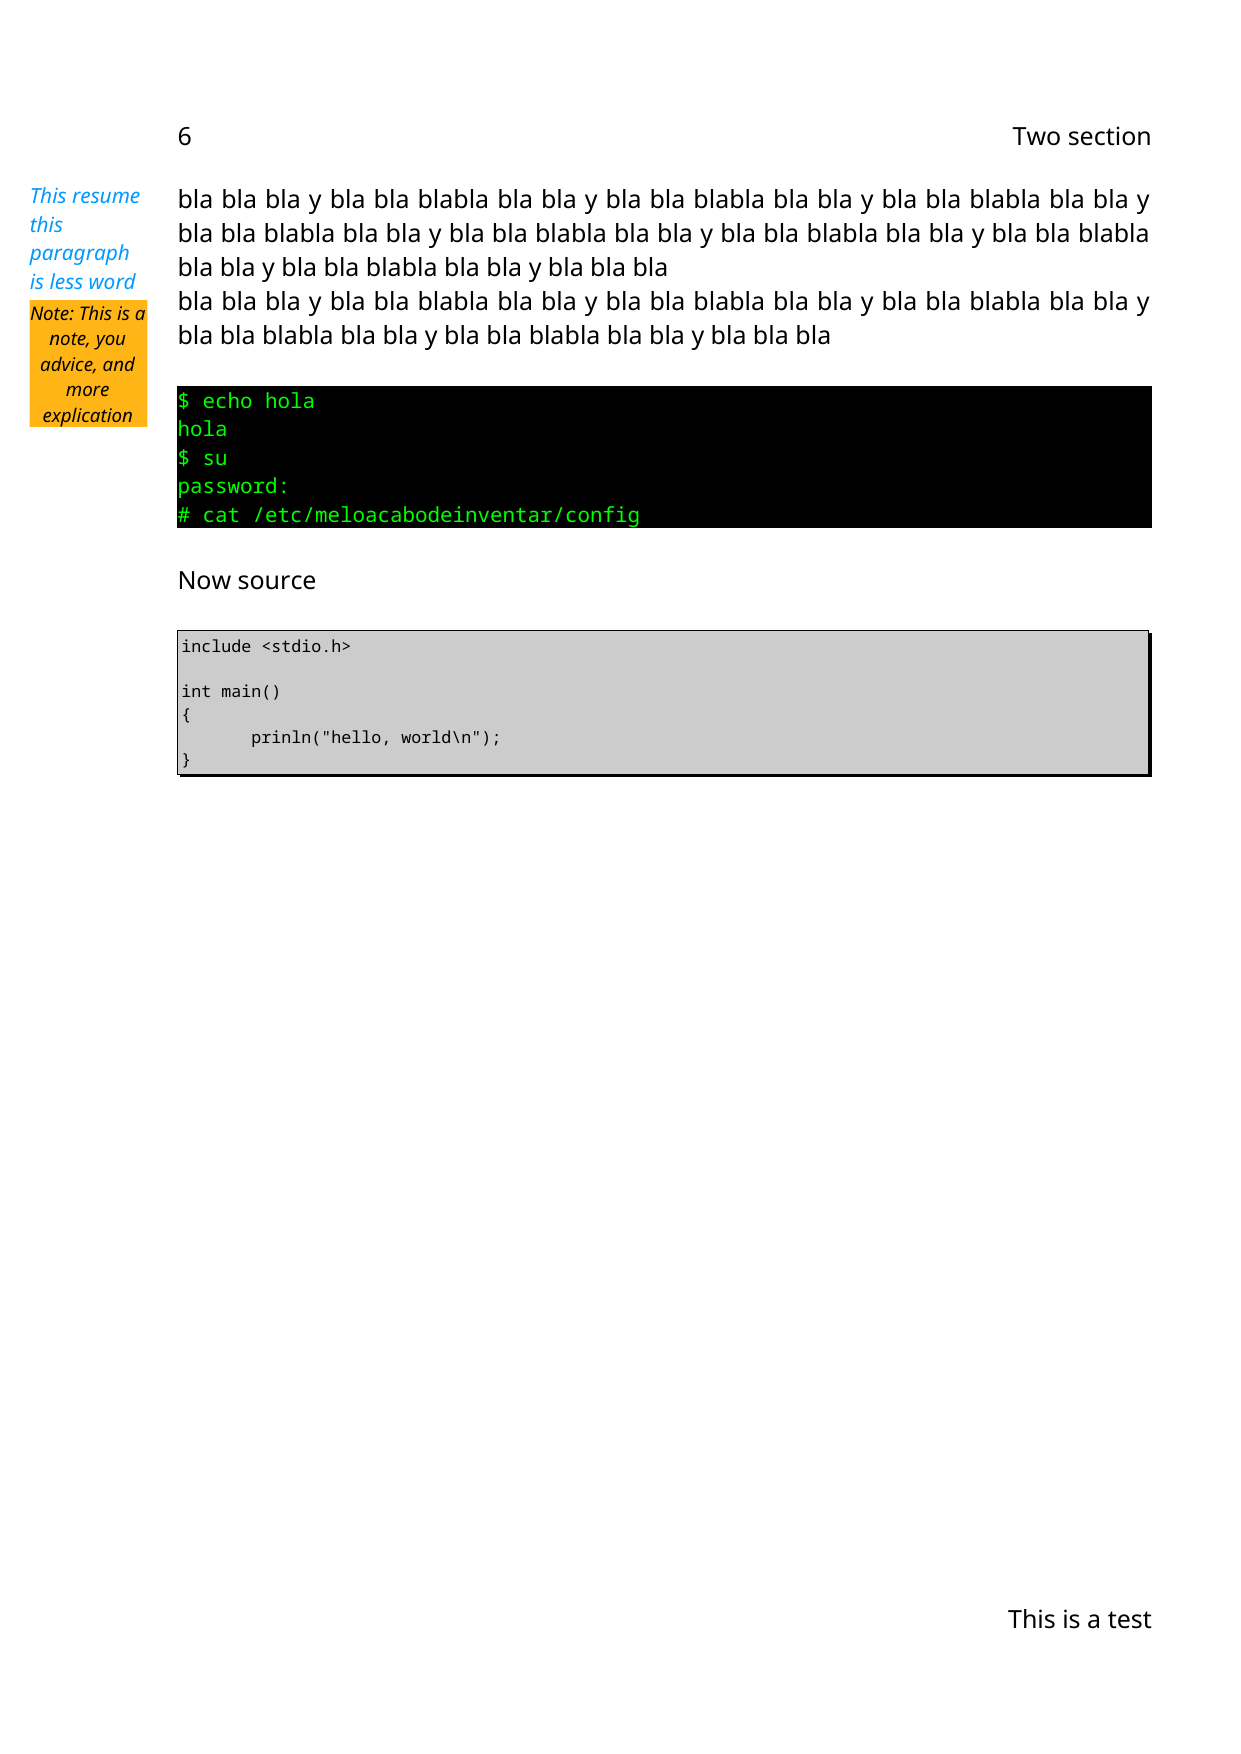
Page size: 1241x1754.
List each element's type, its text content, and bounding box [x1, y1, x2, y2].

text $ echo hola [177, 386, 1152, 414]
text include <stdio.h> [178, 631, 1148, 653]
text Note: This is a note, you advice, and more explication [29, 300, 148, 427]
text # cat /etc/meloacabodeinventar/config [177, 500, 1152, 528]
text bla bla bla y bla bla blabla bla bla y bla bla blabla bla bla y bla bla blabla bla bla y bla bla blabla bla bla y bla bla blabla bla bla y bla bla blabla bla bla y bla bla blabla bla bla y bla bla blabla bla bla y bla bla bla [177, 182, 1152, 284]
text Now source [177, 562, 1152, 596]
text hola [177, 414, 1152, 443]
text This resume this paragraph is less word [29, 182, 148, 295]
text prinln("hello, world\n"); [178, 721, 1148, 744]
text { [178, 698, 1148, 721]
text password: [177, 471, 1152, 500]
text int main() [178, 676, 1148, 698]
text } [178, 744, 1148, 774]
text $ su [177, 443, 1152, 471]
text bla bla bla y bla bla blabla bla bla y bla bla blabla bla bla y bla bla blabla bla bla y bla bla blabla bla bla y bla bla blabla bla bla y bla bla bla [177, 284, 1152, 352]
